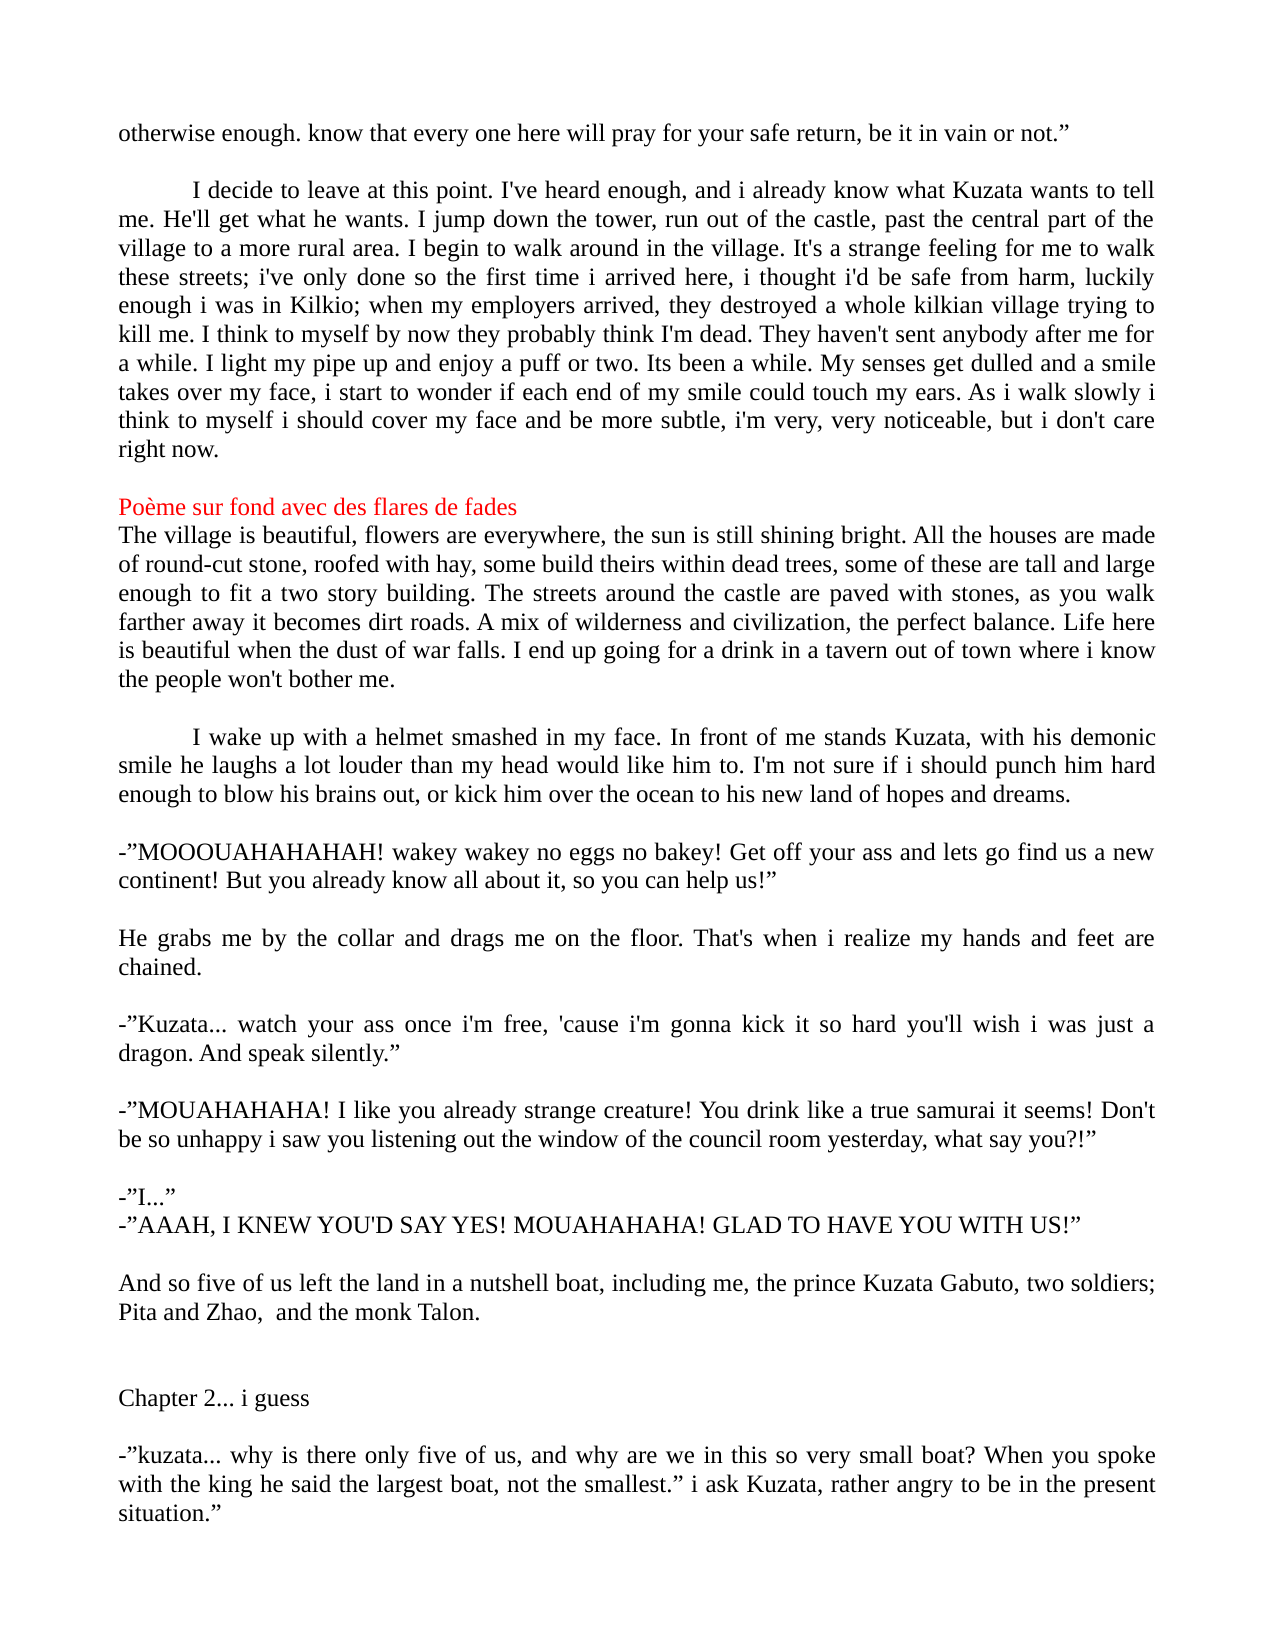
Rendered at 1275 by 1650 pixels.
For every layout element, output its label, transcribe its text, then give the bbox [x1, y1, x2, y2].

text otherwise enough. know that every one here will pray for your safe return, be it in vain or not.” [118, 118, 1157, 147]
text -”kuzata... why is there only five of us, and why are we in this so very small boat? When you spoke with the king he said the largest boat, not the smallest.” i ask Kuzata, rather angry to be in the present situation.” [118, 1441, 1157, 1527]
text Chapter 2... i guess [118, 1383, 1157, 1412]
text -”AAAH, I KNEW YOU'D SAY YES! MOUAHAHAHA! GLAD TO HAVE YOU WITH US!” [118, 1211, 1157, 1239]
text I wake up with a helmet smashed in my face. In front of me stands Kuzata, with his demonic smile he laughs a lot louder than my head would like him to. I'm not sure if i should punch him hard enough to blow his brains out, or kick him over the ocean to his new land of hopes and dreams. [118, 722, 1157, 808]
text He grabs me by the collar and drags me on the floor. That's when i realize my hands and feet are chained. [118, 923, 1157, 981]
text Poème sur fond avec des flares de fades [118, 492, 1157, 521]
text -”MOUAHAHAHA! I like you already strange creature! You drink like a true samurai it seems! Don't be so unhappy i saw you listening out the window of the council room yesterday, what say you?!” [118, 1096, 1157, 1153]
text -”MOOOUAHAHAHAH! wakey wakey no eggs no bakey! Get off your ass and lets go find us a new continent! But you already know all about it, so you can help us!” [118, 837, 1157, 894]
text And so five of us left the land in a nutshell boat, including me, the prince Kuzata Gabuto, two soldiers; Pita and Zhao, and the monk Talon. [118, 1268, 1157, 1326]
text -”Kuzata... watch your ass once i'm free, 'cause i'm gonna kick it so hard you'll wish i was just a dragon. And speak silently.” [118, 1009, 1157, 1067]
text -”I...” [118, 1182, 1157, 1211]
text The village is beautiful, flowers are everywhere, the sun is still shining bright. All the houses are made of round-cut stone, roofed with hay, some build theirs within dead trees, some of these are tall and large enough to fit a two story building. The streets around the castle are paved with stones, as you walk farther away it becomes dirt roads. A mix of wilderness and civilization, the perfect balance. Life here is beautiful when the dust of war falls. I end up going for a drink in a tavern out of town where i know the people won't bother me. [118, 521, 1157, 693]
text I decide to leave at this point. I've heard enough, and i already know what Kuzata wants to tell me. He'll get what he wants. I jump down the tower, run out of the castle, past the central part of the village to a more rural area. I begin to walk around in the village. It's a strange feeling for me to walk these streets; i've only done so the first time i arrived here, i thought i'd be safe from harm, luckily enough i was in Kilkio; when my employers arrived, they destroyed a whole kilkian village trying to kill me. I think to myself by now they probably think I'm dead. They haven't sent anybody after me for a while. I light my pipe up and enjoy a puff or two. Its been a while. My senses get dulled and a smile takes over my face, i start to wonder if each end of my smile could touch my ears. As i walk slowly i think to myself i should cover my face and be more subtle, i'm very, very noticeable, but i don't care right now. [118, 176, 1157, 463]
